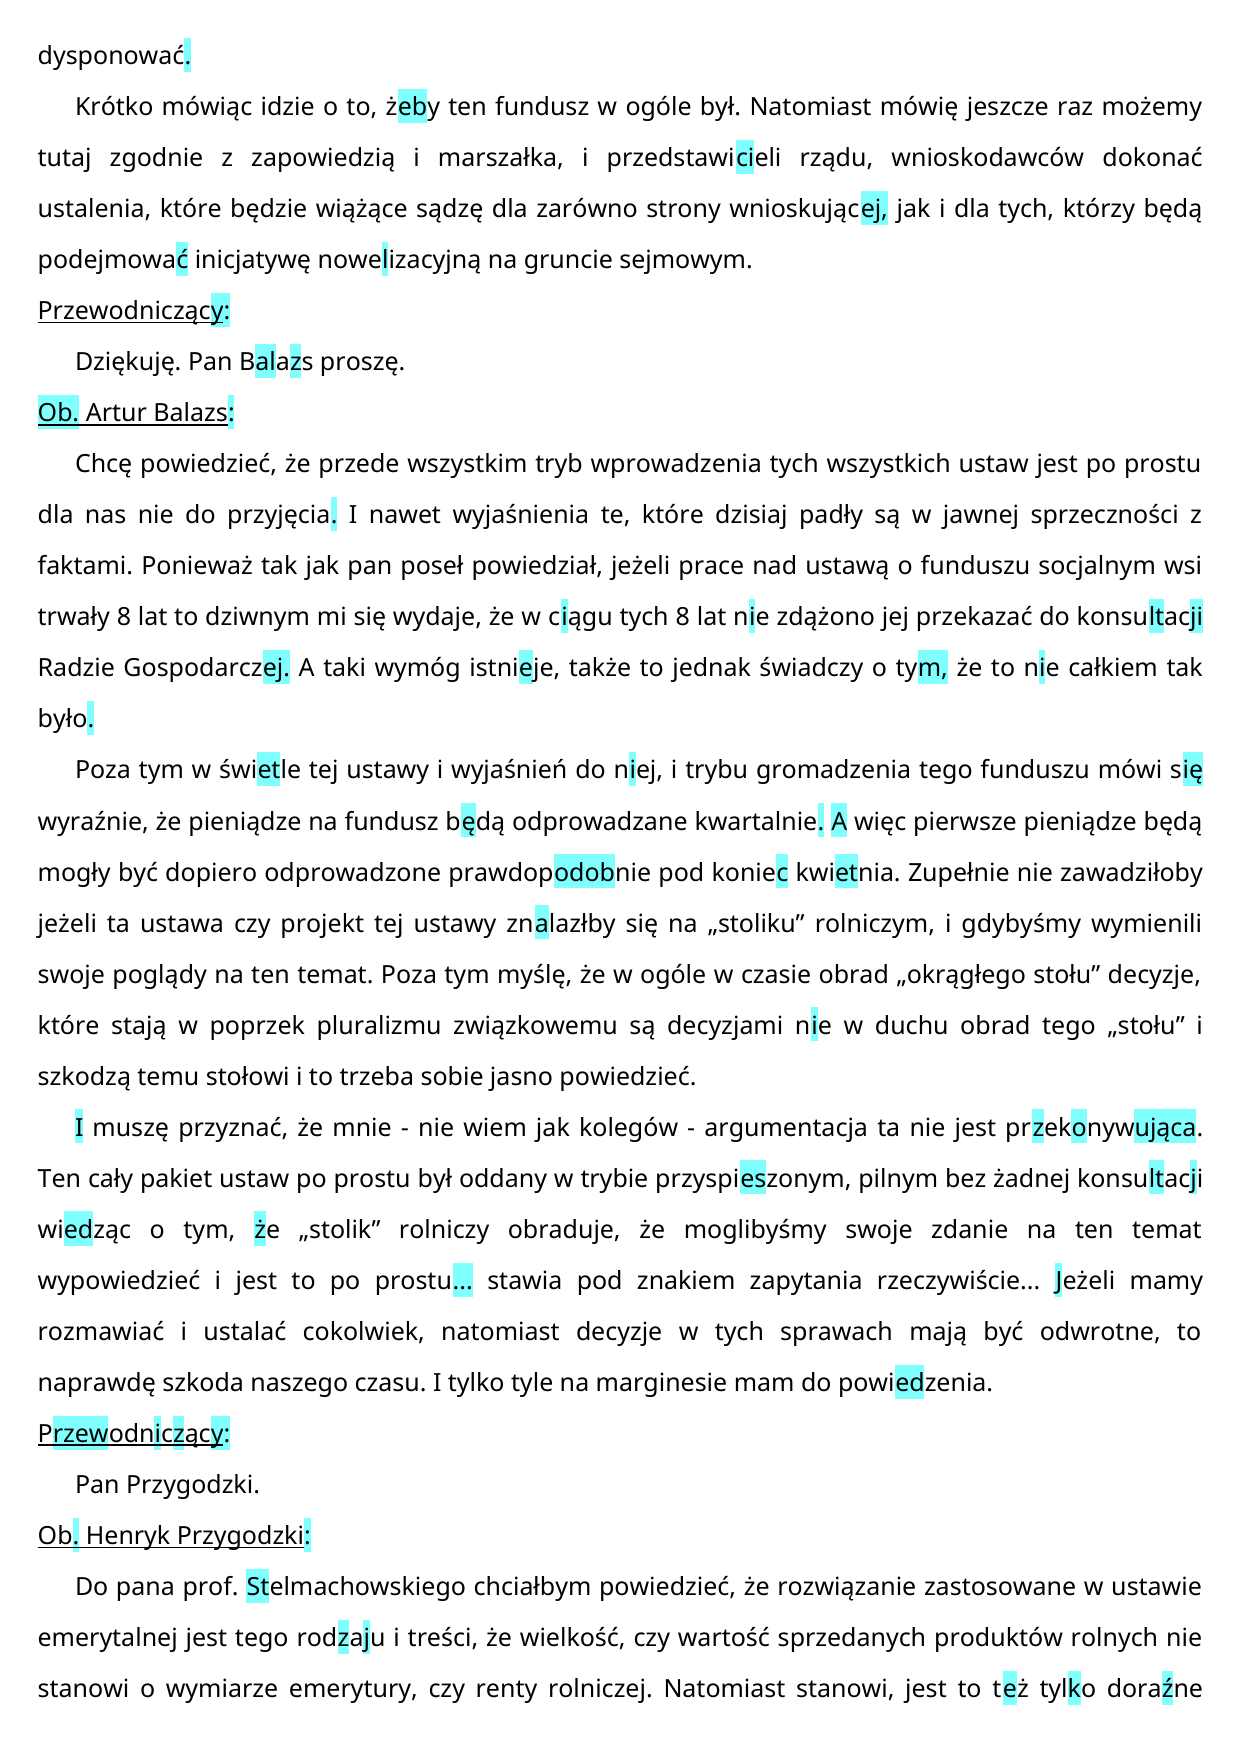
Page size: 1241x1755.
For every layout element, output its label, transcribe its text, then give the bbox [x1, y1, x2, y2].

text dysponować. [37, 37, 1203, 72]
text Ob. Artur Balazs: [37, 395, 1203, 429]
text Dziękuję. Pan Balazs proszę. [37, 344, 1203, 378]
text Krótko mówiąc idzie o to, żeby ten fundusz w ogóle był. Natomiast mówię jeszcze raz możemy tutaj zgodnie z zapowiedzią i marszałka, i przedstawicieli rządu, wnioskodawców dokonać ustalenia, które będzie wiążące sądzę dla zarówno strony wnioskującej, jak i dla tych, którzy będą podejmować inicjatywę nowelizacyjną na gruncie sejmowym. [37, 88, 1203, 276]
text Pan Przygodzki. [37, 1467, 1203, 1501]
text I muszę przyznać, że mnie - nie wiem jak kolegów - argumentacja ta nie jest przekonywująca. Ten cały pakiet ustaw po prostu był oddany w trybie przyspieszonym, pilnym bez żadnej konsultacji wiedząc o tym, że „stolik” rolniczy obraduje, że moglibyśmy swoje zdanie na ten temat wypowiedzieć i jest to po prostu... stawia pod znakiem zapytania rzeczywiście... Jeżeli mamy rozmawiać i ustalać cokolwiek, natomiast decyzje w tych sprawach mają być odwrotne, to naprawdę szkoda naszego czasu. I tylko tyle na marginesie mam do powiedzenia. [37, 1109, 1203, 1399]
text Przewodniczący: [37, 1416, 1203, 1450]
text Do pana prof. Stelmachowskiego chciałbym powiedzieć, że rozwiązanie zastosowane w ustawie emerytalnej jest tego rodzaju i treści, że wielkość, czy wartość sprzedanych produktów rolnych nie stanowi o wymiarze emerytury, czy renty rolniczej. Natomiast stanowi, jest to też tylko doraźne [37, 1569, 1203, 1705]
text Poza tym w świetle tej ustawy i wyjaśnień do niej, i trybu gromadzenia tego funduszu mówi się wyraźnie, że pieniądze na fundusz będą odprowadzane kwartalnie. A więc pierwsze pieniądze będą mogły być dopiero odprowadzone prawdopodobnie pod koniec kwietnia. Zupełnie nie zawadziłoby jeżeli ta ustawa czy projekt tej ustawy znalazłby się na „stoliku” rolniczym, i gdybyśmy wymienili swoje poglądy na ten temat. Poza tym myślę, że w ogóle w czasie obrad „okrągłego stołu” decyzje, które stają w poprzek pluralizmu związkowemu są decyzjami nie w duchu obrad tego „stołu” i szkodzą temu stołowi i to trzeba sobie jasno powiedzieć. [37, 752, 1203, 1092]
text Ob. Henryk Przygodzki: [37, 1518, 1203, 1552]
text Przewodniczący: [37, 293, 1203, 327]
text Chcę powiedzieć, że przede wszystkim tryb wprowadzenia tych wszystkich ustaw jest po prostu dla nas nie do przyjęcia. I nawet wyjaśnienia te, które dzisiaj padły są w jawnej sprzeczności z faktami. Ponieważ tak jak pan poseł powiedział, jeżeli prace nad ustawą o funduszu socjalnym wsi trwały 8 lat to dziwnym mi się wydaje, że w ciągu tych 8 lat nie zdążono jej przekazać do konsultacji Radzie Gospodarczej. A taki wymóg istnieje, także to jednak świadczy o tym, że to nie całkiem tak było. [37, 446, 1203, 735]
